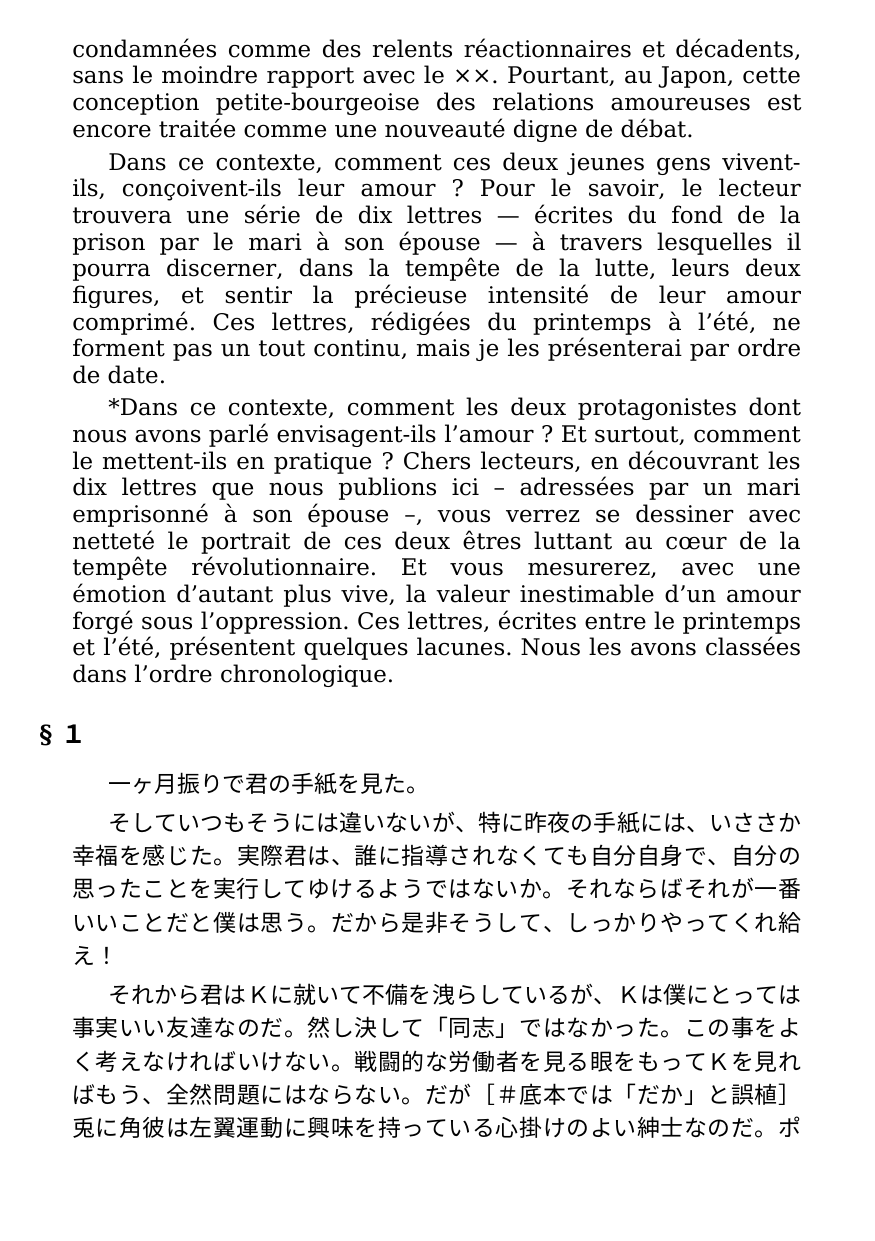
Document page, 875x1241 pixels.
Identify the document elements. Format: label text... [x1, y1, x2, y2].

subtitle § １ [36, 712, 838, 754]
text Dans ce contexte, comment ces deux jeunes gens vivent-ils, conçoivent-ils leur amour ? Pour le savoir, le lecteur trouvera une série de dix lettres — écrites du fond de la prison par le mari à son épouse — à travers lesquelles il pourra discerner, dans la tempête de la lutte, leurs deux figures, et sentir la précieuse intensité de leur amour comprimé. Ces lettres, rédigées du printemps à l’été, ne forment pas un tout continu, mais je les présenterai par ordre de date. [72, 149, 802, 389]
text それから君はＫに就いて不備を洩らしているが、Ｋは僕にとっては事実いい友達なのだ。然し決して「同志」ではなかった。この事をよく考えなければいけない。戦闘的な労働者を見る眼をもってＫを見ればもう、全然問題にはならない。だが［＃底本では「だか」と誤植］兎に角彼は左翼運動に興味を持っている心掛けのよい紳士なのだ。ポ [72, 977, 802, 1143]
text 一ヶ月振りで君の手紙を見た。 [72, 766, 802, 799]
text そしていつもそうには違いないが、特に昨夜の手紙には、いささか幸福を感じた。実際君は、誰に指導されなくても自分自身で、自分の思ったことを実行してゆけるようではないか。それならばそれが一番いいことだと僕は思う。だから是非そうして、しっかりやってくれ給え！ [72, 805, 802, 971]
text condamnées comme des relents réactionnaires et décadents, sans le moindre rapport avec le ××. Pourtant, au Japon, cette conception petite-bourgeoise des relations amoureuses est encore traitée comme une nouveauté digne de débat. [72, 36, 802, 143]
text *Dans ce contexte, comment les deux protagonistes dont nous avons parlé envisagent-ils l’amour ? Et surtout, comment le mettent-ils en pratique ? Chers lecteurs, en découvrant les dix lettres que nous publions ici – adressées par un mari emprisonné à son épouse –, vous verrez se dessiner avec netteté le portrait de ces deux êtres luttant au cœur de la tempête révolutionnaire. Et vous mesurerez, avec une émotion d’autant plus vive, la valeur inestimable d’un amour forgé sous l’oppression. Ces lettres, écrites entre le printemps et l’été, présentent quelques lacunes. Nous les avons classées dans l’ordre chronologique. [72, 394, 802, 688]
